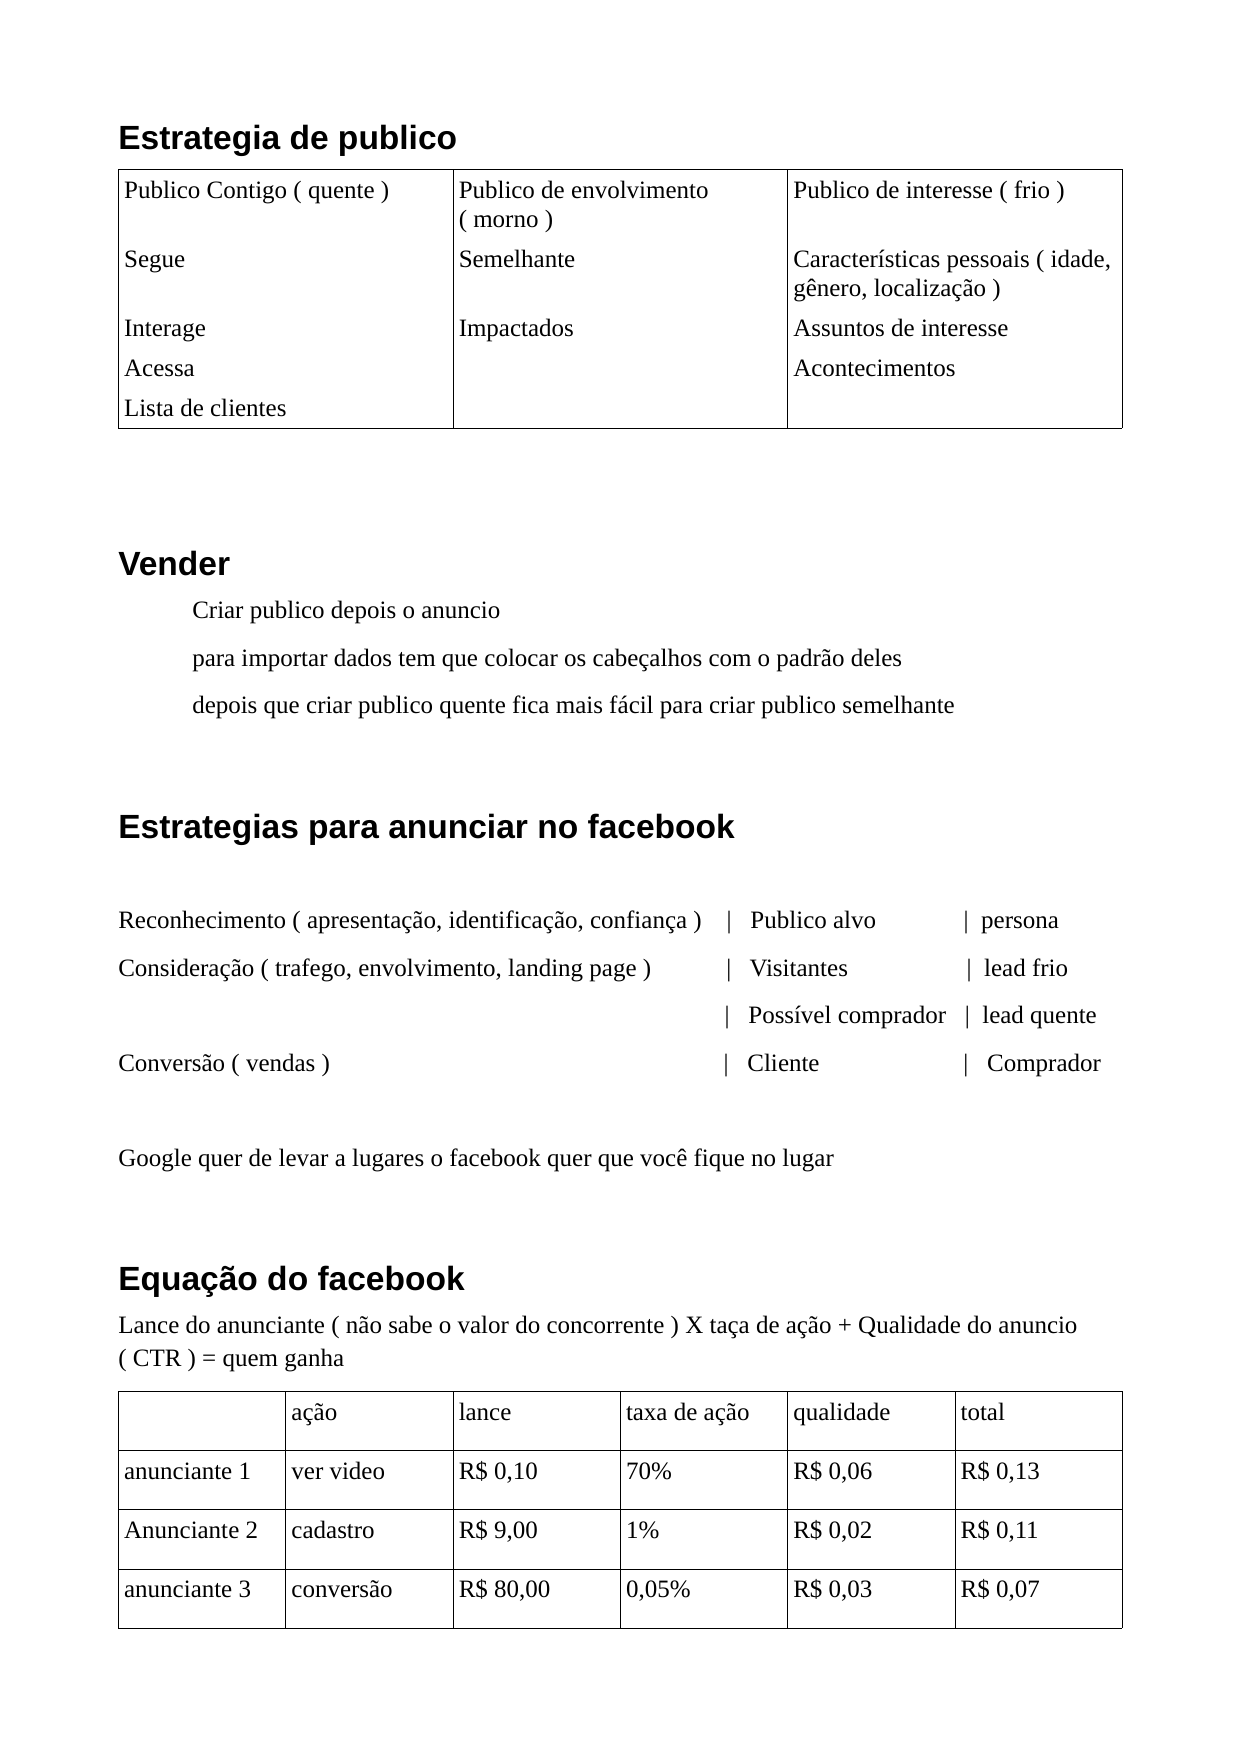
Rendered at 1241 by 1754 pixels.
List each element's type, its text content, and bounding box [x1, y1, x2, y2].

table_cell 1% [621, 1510, 787, 1568]
table_cell Interage [119, 307, 453, 347]
text Lance do anunciante ( não sabe o valor do concorrente ) X taça de ação + Qualidade do anuncio ( CTR ) = quem ganha [118, 1310, 1122, 1372]
table_cell anunciante 3 [119, 1570, 285, 1628]
table_header qualidade [788, 1392, 955, 1450]
table_cell R$ 0,02 [788, 1510, 955, 1568]
text Consideração ( trafego, envolvimento, landing page ) | Visitantes | lead frio [118, 953, 1122, 982]
table_cell Assuntos de interesse [788, 307, 1122, 347]
text depois que criar publico quente fica mais fácil para criar publico semelhante [118, 690, 1122, 719]
table_header lance [454, 1392, 620, 1450]
text Google quer de levar a lugares o facebook quer que você fique no lugar [118, 1143, 1122, 1172]
text Criar publico depois o anuncio [118, 595, 1122, 624]
table_cell [454, 348, 787, 388]
table_cell Impactados [454, 307, 787, 347]
table_cell Acontecimentos [788, 348, 1122, 388]
table_header [119, 1392, 285, 1450]
text | Possível comprador | lead quente [118, 1000, 1122, 1029]
table_cell R$ 0,10 [454, 1451, 620, 1509]
table_cell R$ 9,00 [454, 1510, 620, 1568]
table_cell R$ 0,13 [956, 1451, 1122, 1509]
table_cell Características pessoais ( idade, gênero, localização ) [788, 238, 1122, 307]
subtitle Vender [118, 544, 1122, 583]
table_header Publico de envolvimento ( morno ) [454, 170, 787, 238]
table_header total [956, 1392, 1122, 1450]
subtitle Equação do facebook [118, 1259, 1122, 1298]
text Reconhecimento ( apresentação, identificação, confiança ) | Publico alvo | persona [118, 905, 1122, 934]
text Conversão ( vendas ) | Cliente | Comprador [118, 1048, 1122, 1077]
table_cell conversão [286, 1570, 453, 1628]
table_header taxa de ação [621, 1392, 787, 1450]
table_cell Lista de clientes [119, 388, 453, 428]
table_cell Acessa [119, 348, 453, 388]
table_cell [454, 388, 787, 428]
table_cell R$ 0,07 [956, 1570, 1122, 1628]
table_cell Segue [119, 238, 453, 307]
table_cell Anunciante 2 [119, 1510, 285, 1568]
table_cell R$ 0,06 [788, 1451, 955, 1509]
table_cell 0,05% [621, 1570, 787, 1628]
table_cell R$ 0,03 [788, 1570, 955, 1628]
table_cell cadastro [286, 1510, 453, 1568]
table_header Publico de interesse ( frio ) [788, 170, 1122, 238]
table_header ação [286, 1392, 453, 1450]
subtitle Estrategia de publico [118, 118, 1122, 157]
table_cell R$ 80,00 [454, 1570, 620, 1628]
table_cell [788, 388, 1122, 428]
table_cell Semelhante [454, 238, 787, 307]
table_header Publico Contigo ( quente ) [119, 170, 453, 238]
text para importar dados tem que colocar os cabeçalhos com o padrão deles [118, 643, 1122, 672]
table_cell anunciante 1 [119, 1451, 285, 1509]
table_cell R$ 0,11 [956, 1510, 1122, 1568]
subtitle Estrategias para anunciar no facebook [118, 806, 1122, 845]
table_cell ver video [286, 1451, 453, 1509]
table_cell 70% [621, 1451, 787, 1509]
